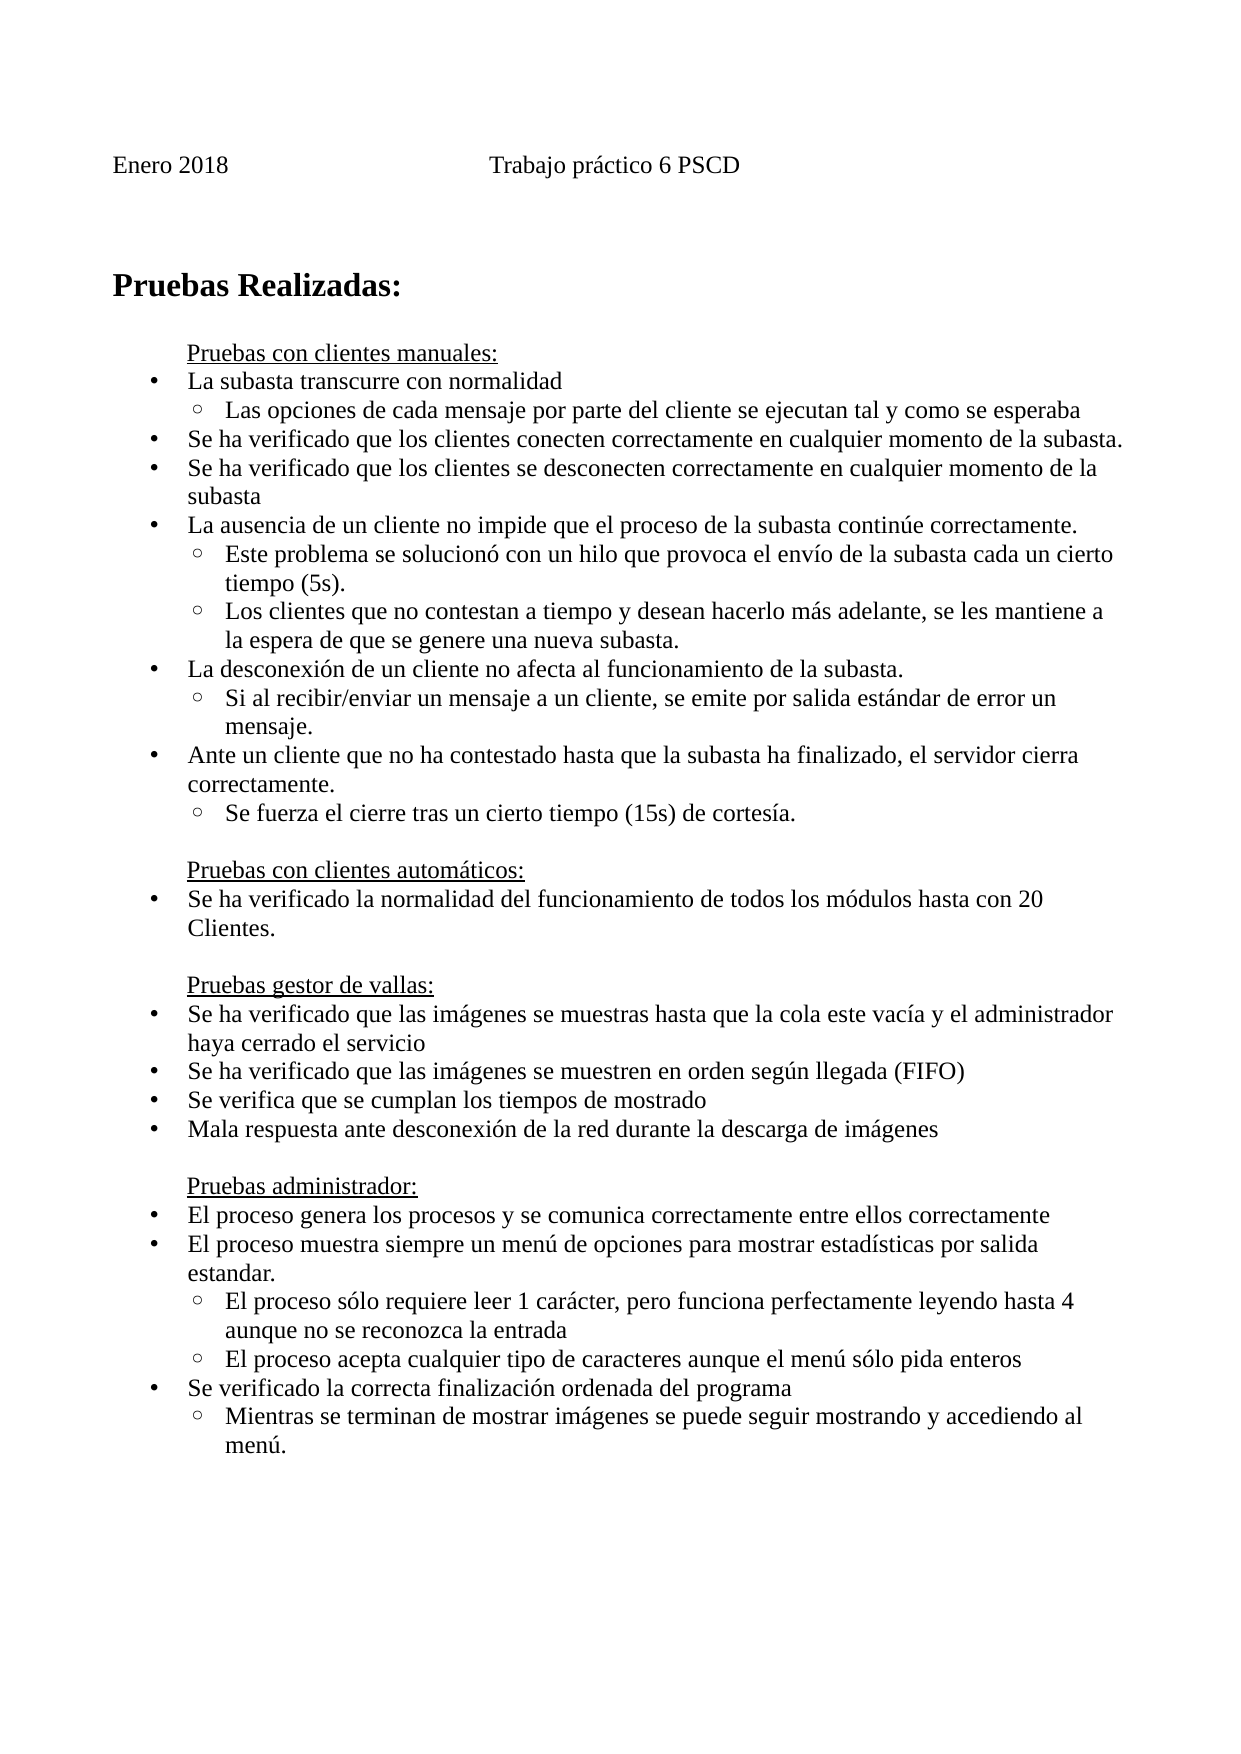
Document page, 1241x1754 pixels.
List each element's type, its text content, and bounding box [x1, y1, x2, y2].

list Mala respuesta ante desconexión de la red durante la descarga de imágenes [150, 1114, 1128, 1143]
list Si al recibir/enviar un mensaje a un cliente, se emite por salida estándar de error un mensaje. [187, 683, 1128, 740]
text Pruebas con clientes manuales: [112, 338, 1128, 366]
list El proceso muestra siempre un menú de opciones para mostrar estadísticas por salida estandar. [150, 1229, 1128, 1286]
list Este problema se solucionó con un hilo que provoca el envío de la subasta cada un cierto tiempo (5s). [187, 539, 1128, 596]
list El proceso genera los procesos y se comunica correctamente entre ellos correctamente [150, 1200, 1128, 1229]
list Los clientes que no contestan a tiempo y desean hacerlo más adelante, se les mantiene a la espera de que se genere una nueva subasta. [187, 596, 1128, 654]
list La desconexión de un cliente no afecta al funcionamiento de la subasta. [150, 654, 1128, 683]
list Se verifica que se cumplan los tiempos de mostrado [150, 1085, 1128, 1114]
list Las opciones de cada mensaje por parte del cliente se ejecutan tal y como se esperaba [187, 395, 1128, 424]
text Pruebas gestor de vallas: [112, 970, 1128, 999]
list Ante un cliente que no ha contestado hasta que la subasta ha finalizado, el servidor cierra correctamente. [150, 740, 1128, 798]
text Pruebas con clientes automáticos: [112, 855, 1128, 884]
text Pruebas administrador: [112, 1171, 1128, 1200]
list La subasta transcurre con normalidad [150, 366, 1128, 395]
list Se ha verificado que las imágenes se muestren en orden según llegada (FIFO) [150, 1056, 1128, 1085]
list Se verificado la correcta finalización ordenada del programa [150, 1373, 1128, 1401]
list Se ha verificado que los clientes se desconecten correctamente en cualquier momento de la subasta [150, 453, 1128, 510]
list El proceso sólo requiere leer 1 carácter, pero funciona perfectamente leyendo hasta 4 aunque no se reconozca la entrada [187, 1286, 1128, 1344]
list Se fuerza el cierre tras un cierto tiempo (15s) de cortesía. [187, 798, 1128, 826]
list La ausencia de un cliente no impide que el proceso de la subasta continúe correctamente. [150, 510, 1128, 539]
list Se ha verificado la normalidad del funcionamiento de todos los módulos hasta con 20 Clientes. [150, 884, 1128, 941]
text Pruebas Realizadas: [112, 266, 1128, 304]
list El proceso acepta cualquier tipo de caracteres aunque el menú sólo pida enteros [187, 1344, 1128, 1373]
list Se ha verificado que los clientes conecten correctamente en cualquier momento de la subasta. [150, 424, 1128, 453]
list Se ha verificado que las imágenes se muestras hasta que la cola este vacía y el administrador haya cerrado el servicio [150, 999, 1128, 1056]
list Mientras se terminan de mostrar imágenes se puede seguir mostrando y accediendo al menú. [187, 1401, 1128, 1459]
